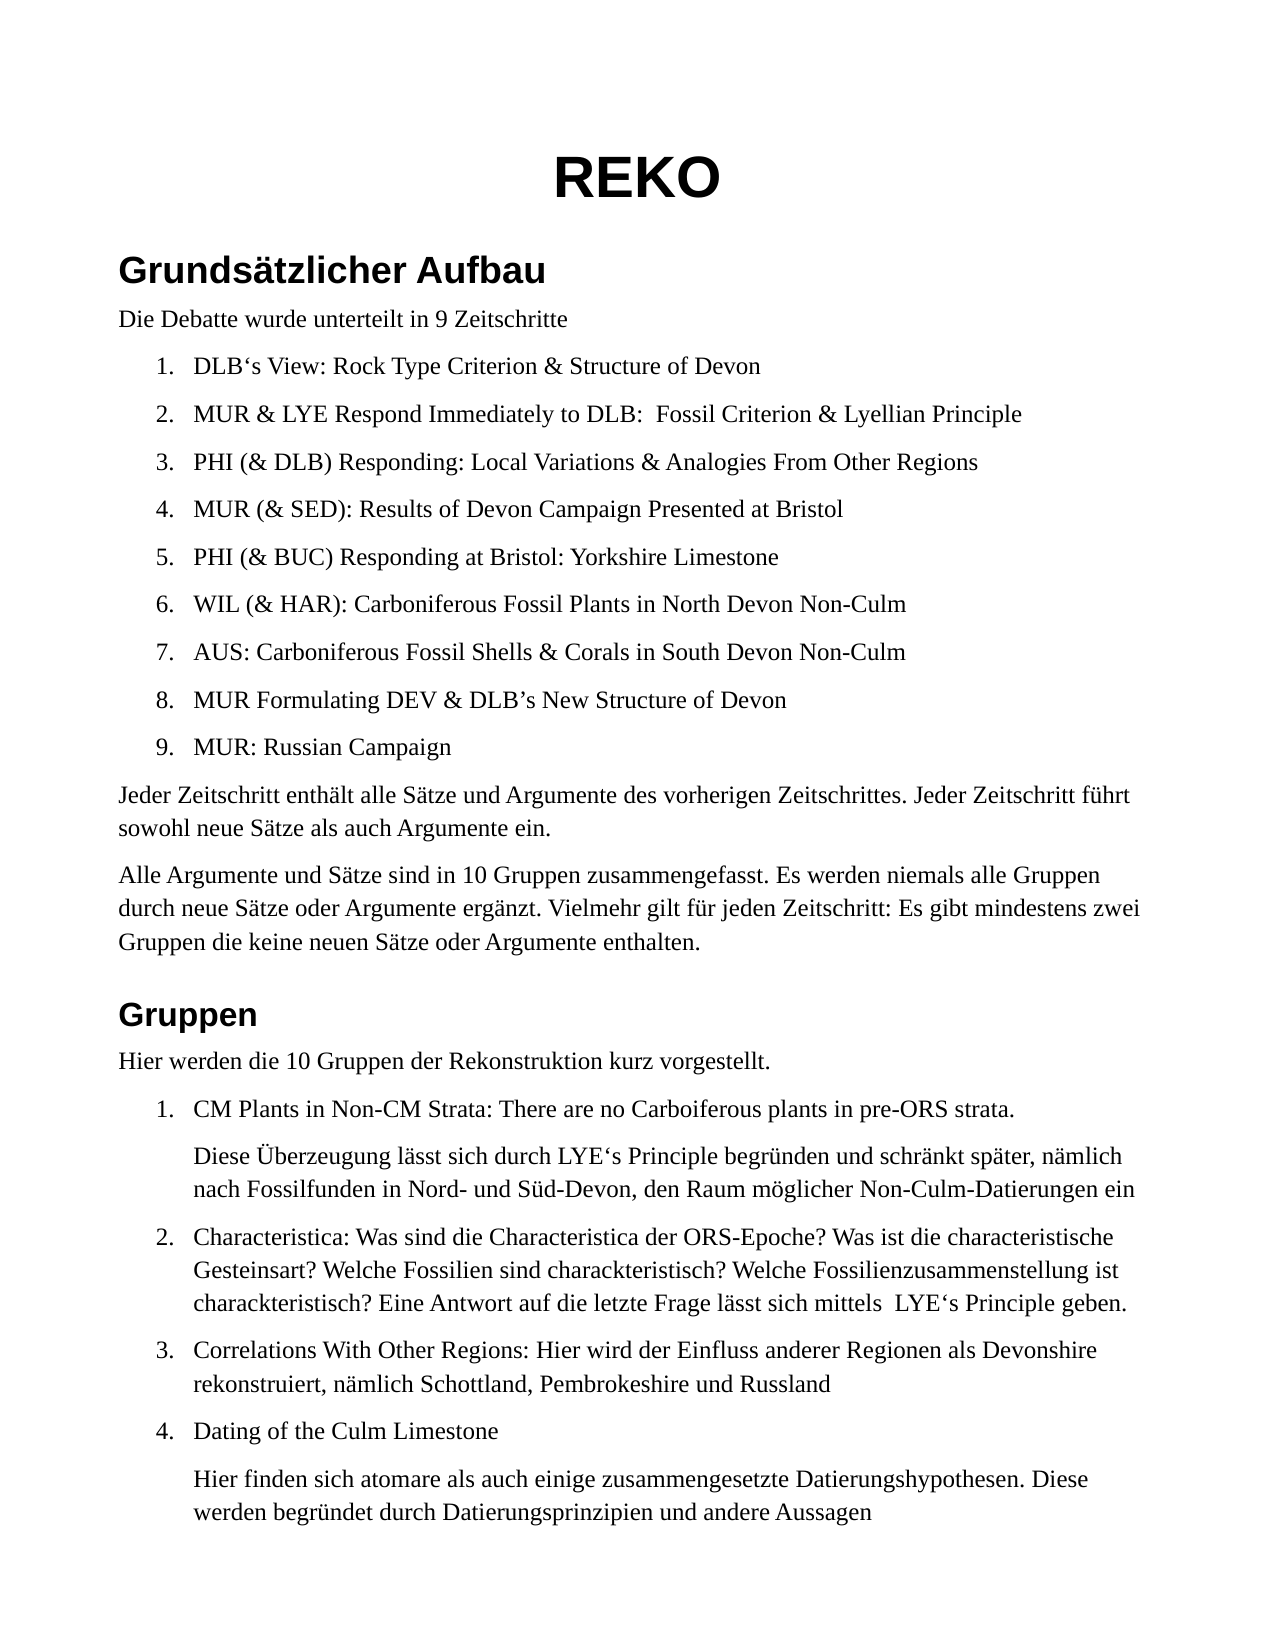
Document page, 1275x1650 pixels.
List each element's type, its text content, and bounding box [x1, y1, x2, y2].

text Jeder Zeitschritt enthält alle Sätze und Argumente des vorherigen Zeitschrittes. Jeder Zeitschritt führt sowohl neue Sätze als auch Argumente ein. [118, 780, 1157, 842]
list CM Plants in Non-CM Strata: There are no Carboiferous plants in pre-ORS strata. [156, 1094, 1157, 1122]
list AUS: Carboniferous Fossil Shells & Corals in South Devon Non-Culm [156, 637, 1157, 666]
subtitle Grundsätzlicher Aufbau [118, 248, 1157, 291]
list MUR (& SED): Results of Devon Campaign Presented at Bristol [156, 494, 1157, 523]
list MUR Formulating DEV & DLB’s New Structure of Devon [156, 685, 1157, 713]
list Hier finden sich atomare als auch einige zusammengesetzte Datierungshypothesen. Diese werden begründet durch Datierungsprinzipien und andere Aussagen [156, 1464, 1157, 1526]
subtitle Gruppen [118, 995, 1157, 1034]
list PHI (& DLB) Responding: Local Variations & Analogies From Other Regions [156, 447, 1157, 475]
list Correlations With Other Regions: Hier wird der Einfluss anderer Regionen als Devonshire rekonstruiert, nämlich Schottland, Pembrokeshire und Russland [156, 1336, 1157, 1397]
list Dating of the Culm Limestone [156, 1416, 1157, 1445]
list PHI (& BUC) Responding at Bristol: Yorkshire Limestone [156, 542, 1157, 571]
text Die Debatte wurde unterteilt in 9 Zeitschritte [118, 304, 1157, 333]
list DLB‘s View: Rock Type Criterion & Structure of Devon [156, 351, 1157, 380]
list Diese Überzeugung lässt sich durch LYE‘s Principle begründen und schränkt später, nämlich nach Fossilfunden in Nord- und Süd-Devon, den Raum möglicher Non-Culm-Datierungen ein [156, 1141, 1157, 1203]
list WIL (& HAR): Carboniferous Fossil Plants in North Devon Non-Culm [156, 589, 1157, 618]
list Characteristica: Was sind die Characteristica der ORS-Epoche? Was ist die characteristische Gesteinsart? Welche Fossilien sind charackteristisch? Welche Fossilienzusammenstellung ist charackteristisch? Eine Antwort auf die letzte Frage lässt sich mittels LYE‘s Principle geben. [156, 1222, 1157, 1317]
list MUR & LYE Respond Immediately to DLB: Fossil Criterion & Lyellian Principle [156, 399, 1157, 428]
text Alle Argumente und Sätze sind in 10 Gruppen zusammengefasst. Es werden niemals alle Gruppen durch neue Sätze oder Argumente ergänzt. Vielmehr gilt für jeden Zeitschritt: Es gibt mindestens zwei Gruppen die keine neuen Sätze oder Argumente enthalten. [118, 861, 1157, 955]
list MUR: Russian Campaign [156, 732, 1157, 761]
title REKO [118, 143, 1157, 210]
text Hier werden die 10 Gruppen der Rekonstruktion kurz vorgestellt. [118, 1046, 1157, 1075]
